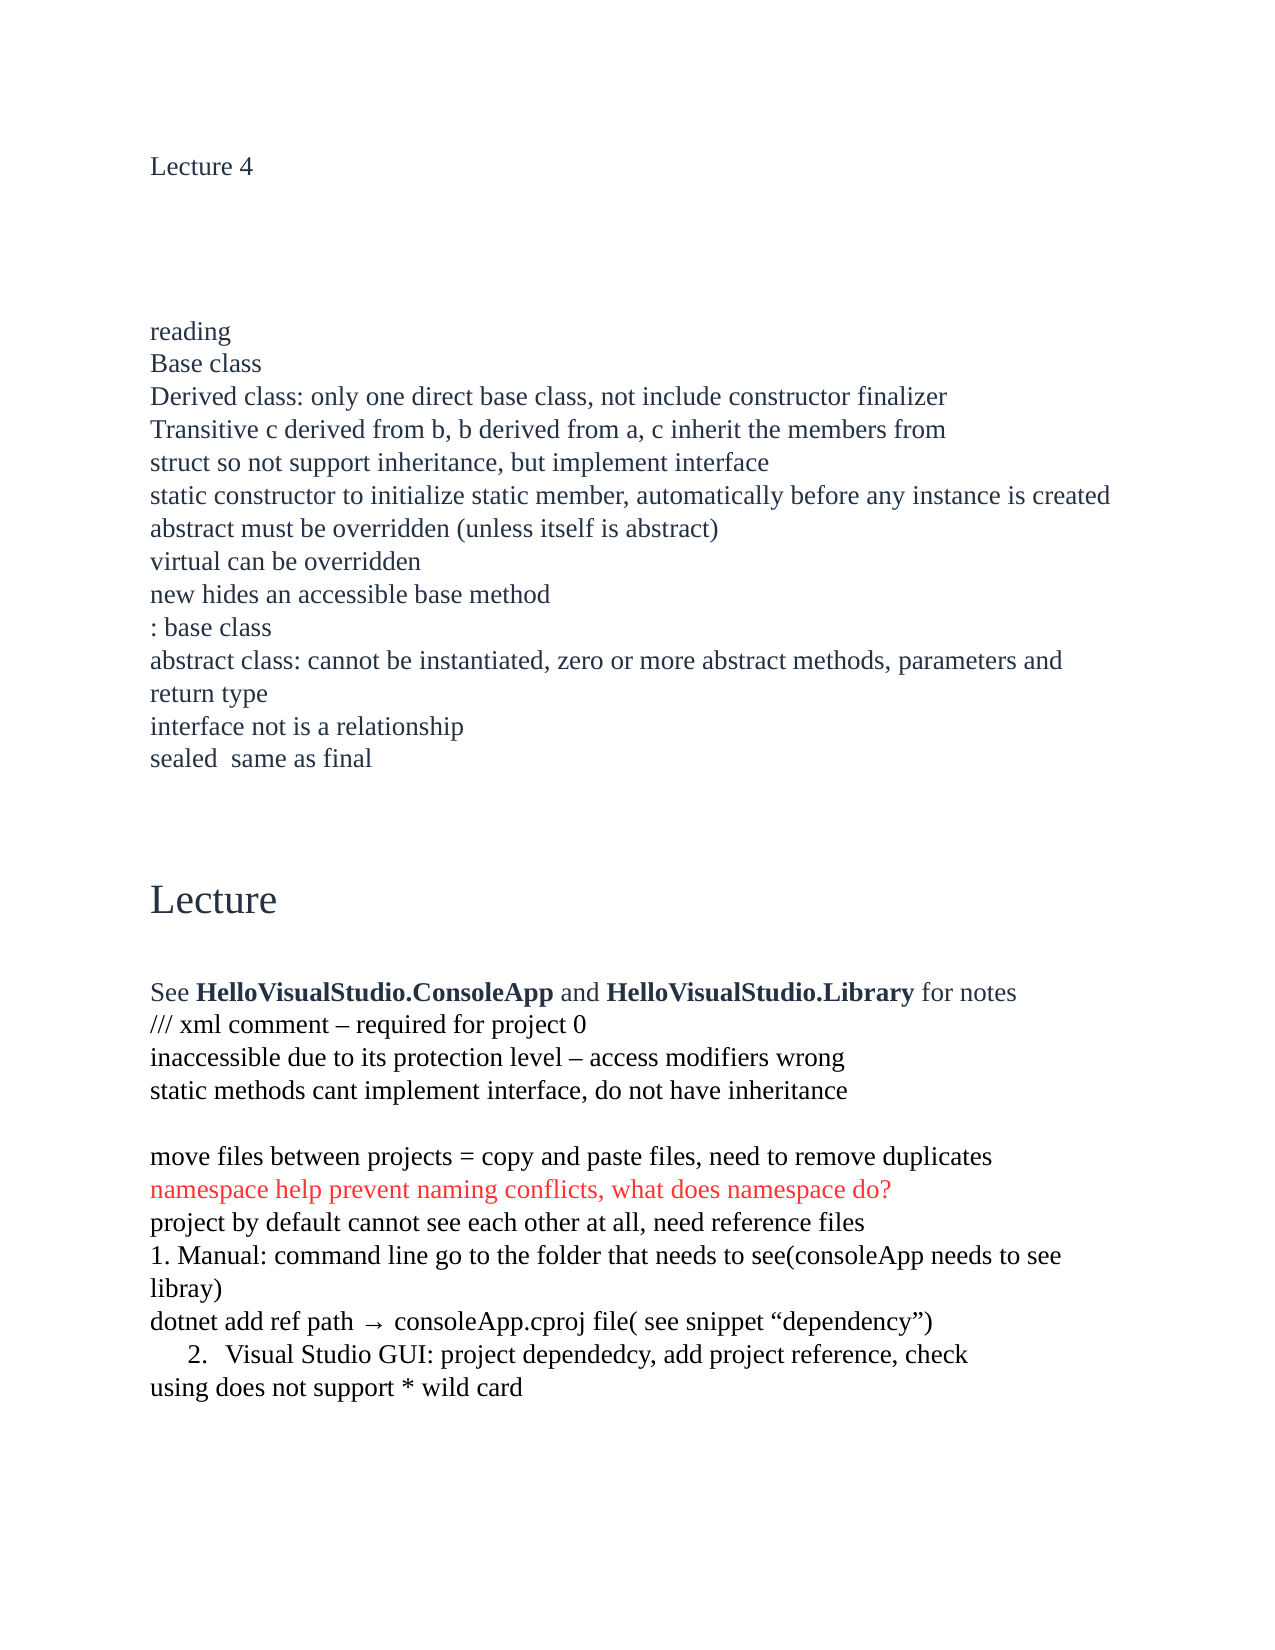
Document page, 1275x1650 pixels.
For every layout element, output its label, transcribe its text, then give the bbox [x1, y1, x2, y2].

text static constructor to initialize static member, automatically before any instance is created [150, 479, 1125, 510]
text struct so not support inheritance, but implement interface [150, 446, 1125, 477]
list Visual Studio GUI: project dependedcy, add project reference, check [187, 1338, 1125, 1369]
text See HelloVisualStudio.ConsoleApp and HelloVisualStudio.Library for notes [150, 976, 1125, 1007]
text using does not support * wild card [150, 1371, 1125, 1402]
text new hides an accessible base method [150, 578, 1125, 609]
text namespace help prevent naming conflicts, what does namespace do? [150, 1173, 1125, 1204]
text move files between projects = copy and paste files, need to remove duplicates [150, 1140, 1125, 1171]
text /// xml comment – required for project 0 [150, 1008, 1125, 1040]
text project by default cannot see each other at all, need reference files [150, 1206, 1125, 1237]
text 1. Manual: command line go to the folder that needs to see(consoleApp needs to see libray) [150, 1239, 1125, 1303]
text interface not is a relationship [150, 709, 1125, 741]
text abstract must be overridden (unless itself is abstract) [150, 512, 1125, 543]
text Base class [150, 347, 1125, 379]
text virtual can be overridden [150, 545, 1125, 576]
text abstract class: cannot be instantiated, zero or more abstract methods, parameters and return type [150, 644, 1125, 708]
text inaccessible due to its protection level – access modifiers wrong [150, 1041, 1125, 1073]
text reading [150, 314, 1125, 346]
text sealed same as final [150, 742, 1125, 774]
text Derived class: only one direct base class, not include constructor finalizer [150, 380, 1125, 412]
text dotnet add ref path → consoleApp.cproj file( see snippet “dependency”) [150, 1305, 1125, 1336]
text static methods cant implement interface, do not have inheritance [150, 1074, 1125, 1106]
text Lecture 4 [150, 150, 1125, 181]
text : base class [150, 611, 1125, 642]
text Lecture [150, 874, 1125, 922]
text Transitive c derived from b, b derived from a, c inherit the members from [150, 413, 1125, 444]
